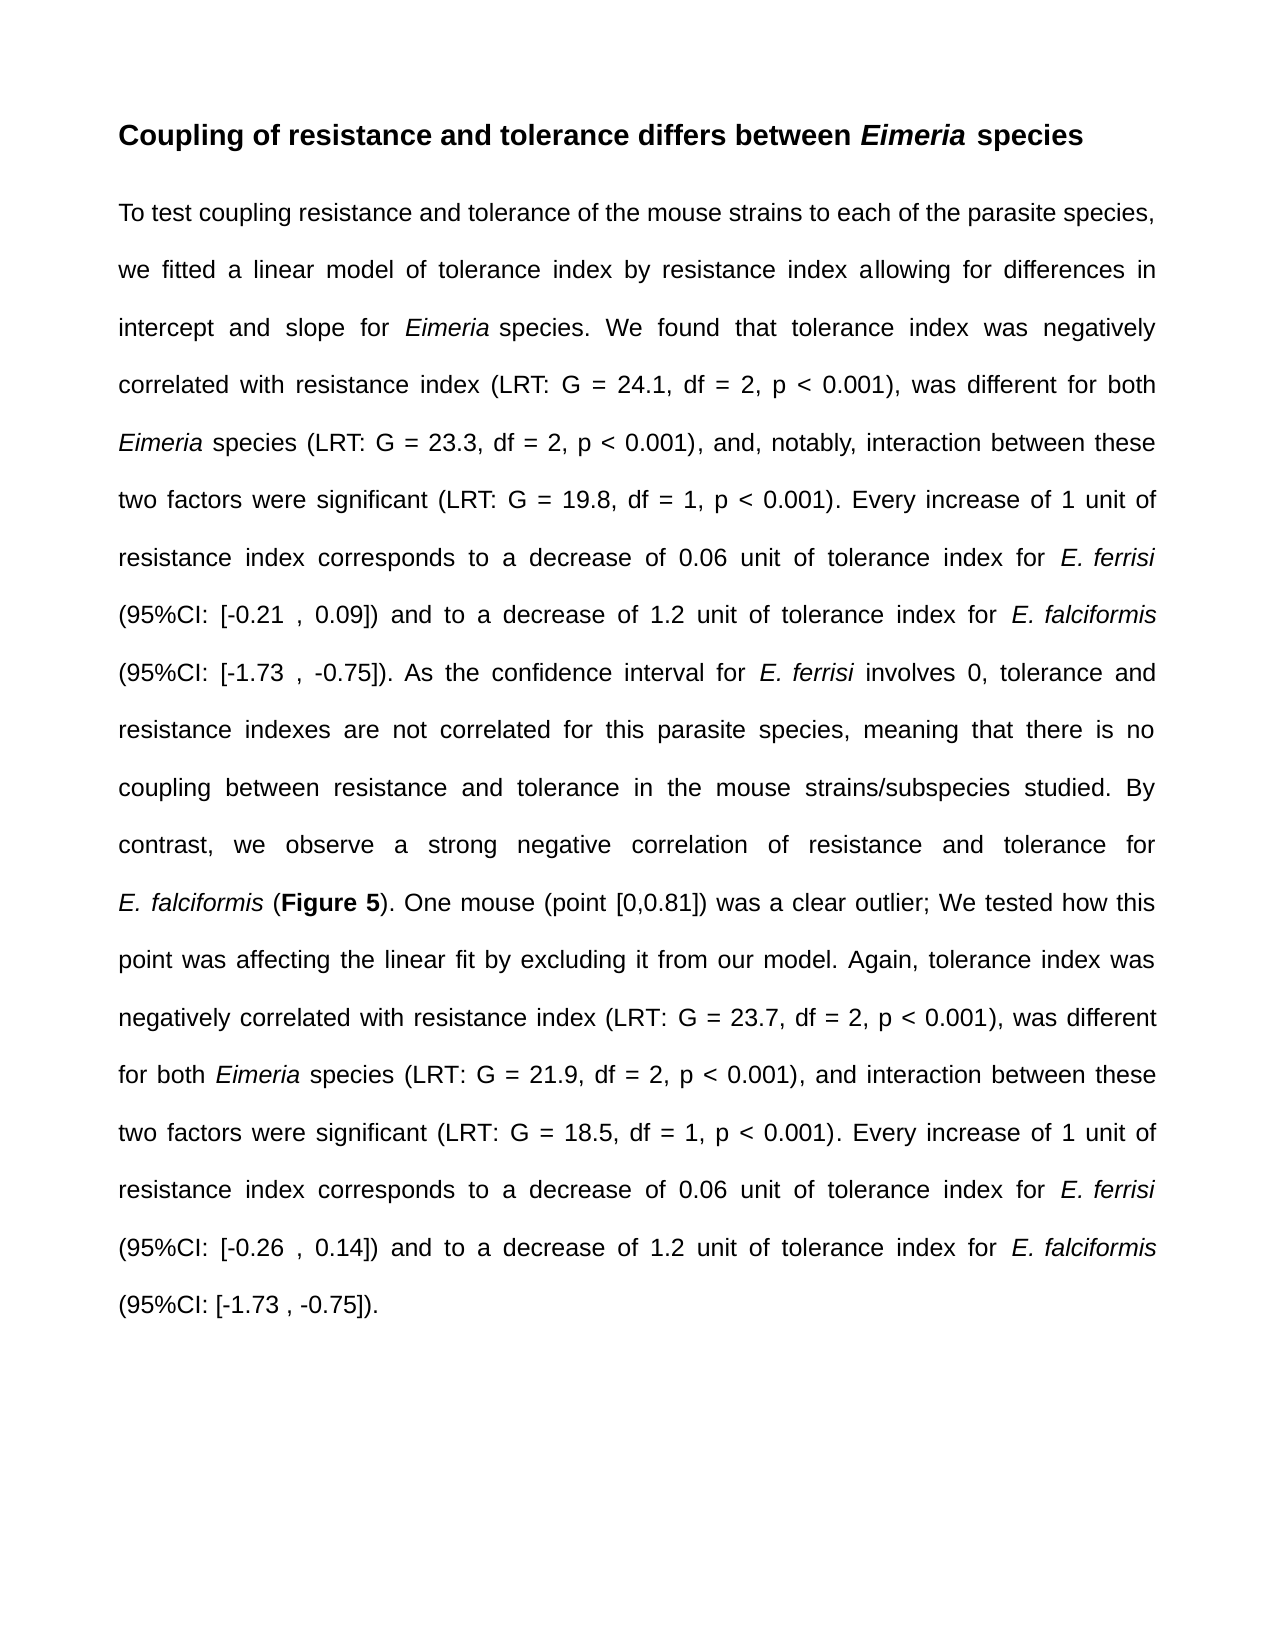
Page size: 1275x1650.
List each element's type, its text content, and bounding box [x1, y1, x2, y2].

text To test coupling resistance and tolerance of the mouse strains to each of the parasite species, we fitted a linear model of tolerance index by resistance index allowing for differences in intercept and slope for Eimeria species. We found that tolerance index was negatively correlated with resistance index (LRT: G = 24.1, df = 2, p < 0.001), was different for both Eimeria species (LRT: G = 23.3, df = 2, p < 0.001), and, notably, interaction between these two factors were significant (LRT: G = 19.8, df = 1, p < 0.001). Every increase of 1 unit of resistance index corresponds to a decrease of 0.06 unit of tolerance index for E. ferrisi (95%CI: [-0.21 , 0.09]) and to a decrease of 1.2 unit of tolerance index for E. falciformis (95%CI: [-1.73 , -0.75]). As the confidence interval for E. ferrisi involves 0, tolerance and resistance indexes are not correlated for this parasite species, meaning that there is no coupling between resistance and tolerance in the mouse strains/subspecies studied. By contrast, we observe a strong negative correlation of resistance and tolerance for E. falciformis (Figure 5). One mouse (point [0,0.81]) was a clear outlier; We tested how this point was affecting the linear fit by excluding it from our model. Again, tolerance index was negatively correlated with resistance index (LRT: G = 23.7, df = 2, p < 0.001), was different for both Eimeria species (LRT: G = 21.9, df = 2, p < 0.001), and interaction between these two factors were significant (LRT: G = 18.5, df = 1, p < 0.001). Every increase of 1 unit of resistance index corresponds to a decrease of 0.06 unit of tolerance index for E. ferrisi (95%CI: [-0.26 , 0.14]) and to a decrease of 1.2 unit of tolerance index for E. falciformis (95%CI: [-1.73 , -0.75]). [118, 198, 1157, 1319]
subtitle Coupling of resistance and tolerance differs between Eimeria species [118, 118, 1157, 152]
